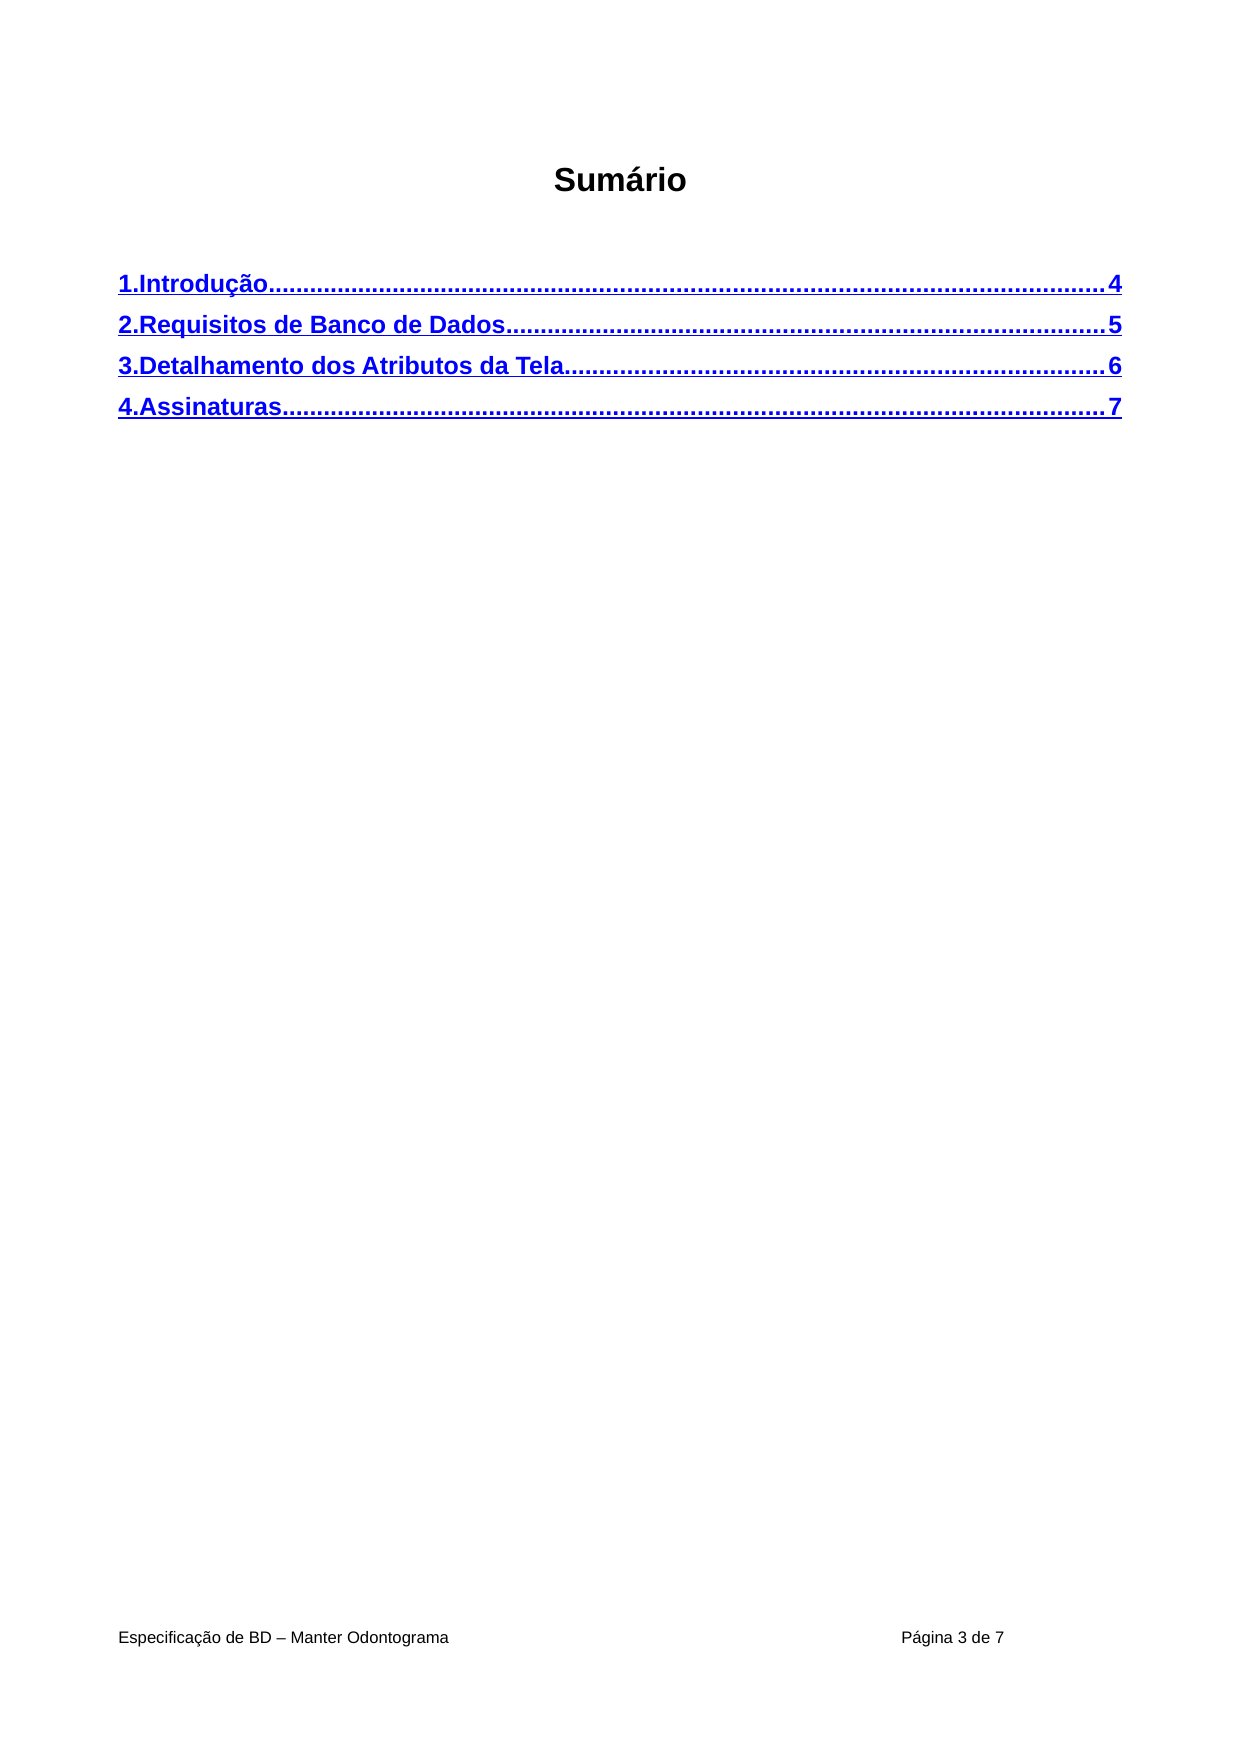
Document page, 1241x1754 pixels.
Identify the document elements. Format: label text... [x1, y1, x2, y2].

text 2.Requisitos de Banco de Dados 5 [118, 310, 1122, 335]
title Sumário [118, 160, 1122, 198]
text 4.Assinaturas 7 [118, 392, 1122, 417]
text 3.Detalhamento dos Atributos da Tela 6 [118, 351, 1122, 376]
text 1.Introdução 4 [118, 268, 1122, 294]
